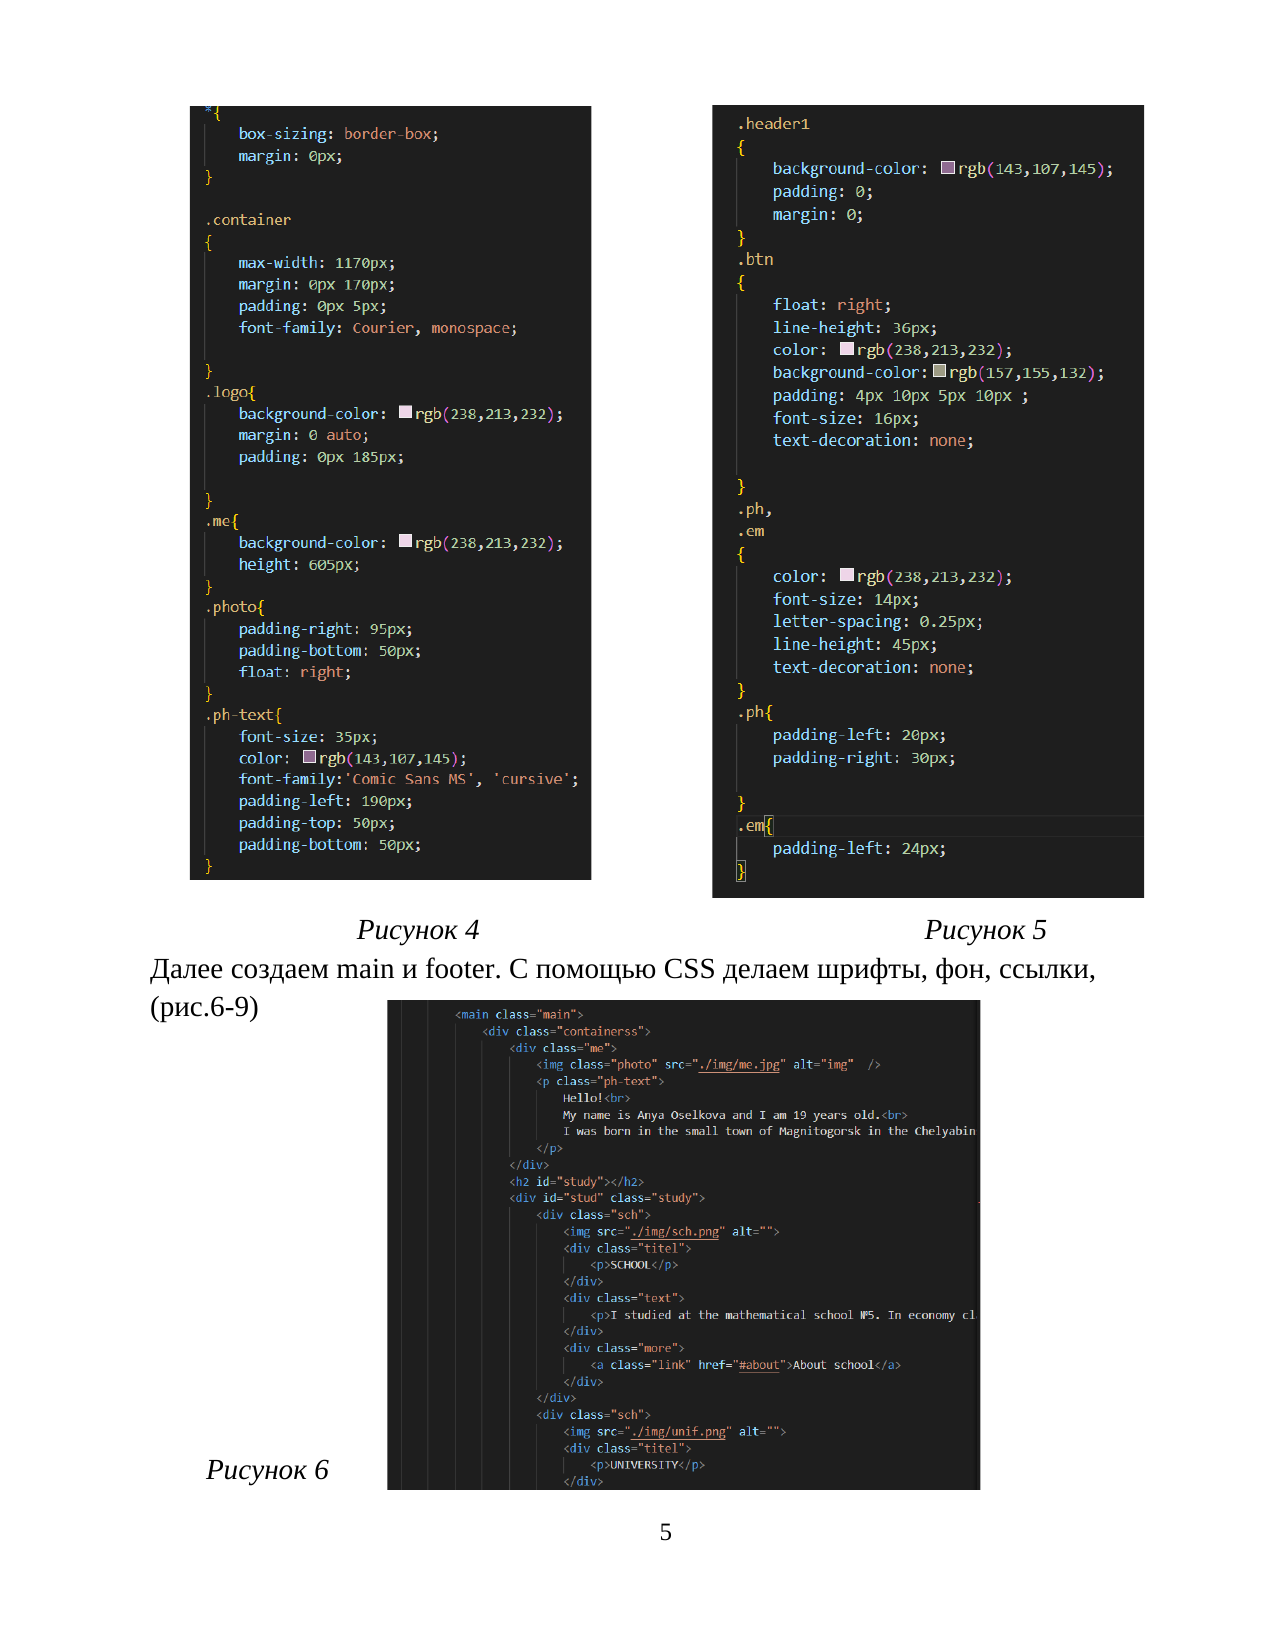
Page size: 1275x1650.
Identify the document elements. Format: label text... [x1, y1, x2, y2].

picture [387, 1000, 981, 1490]
picture [189, 106, 592, 880]
text Рисунок 6 [150, 1452, 387, 1486]
text [981, 1452, 1181, 1486]
text Далее создаем main и footer. С помощью CSS делаем шрифты, фон, ссылки, (рис.6-9) [150, 951, 1181, 1023]
text Рисунок 4 Рисунок 5 [150, 735, 1181, 946]
picture [712, 105, 1145, 898]
